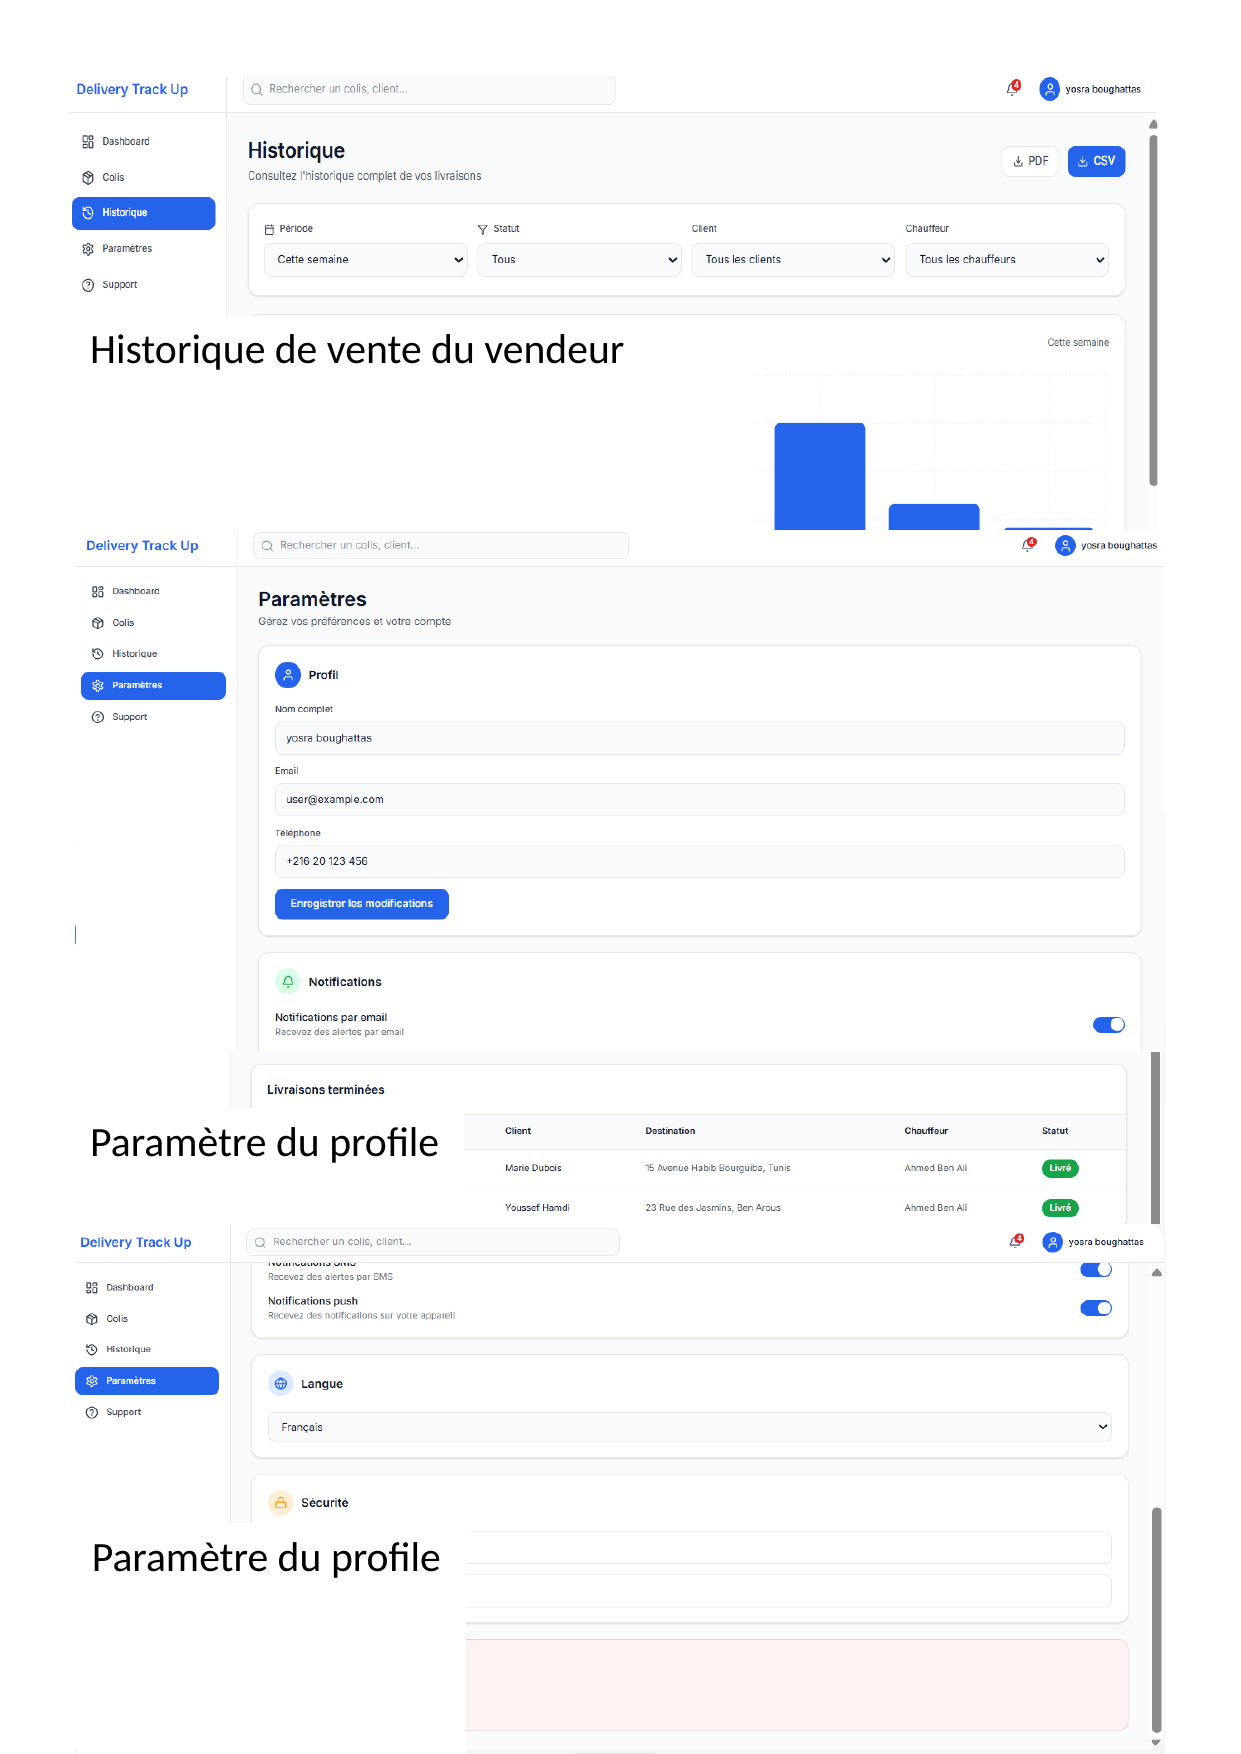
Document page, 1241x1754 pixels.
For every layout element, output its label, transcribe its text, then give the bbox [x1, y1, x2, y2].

text Paramètre du profile [90, 1116, 449, 1167]
text Paramètre du profile [92, 1531, 451, 1582]
text Historique de vente du vendeur [90, 323, 738, 374]
